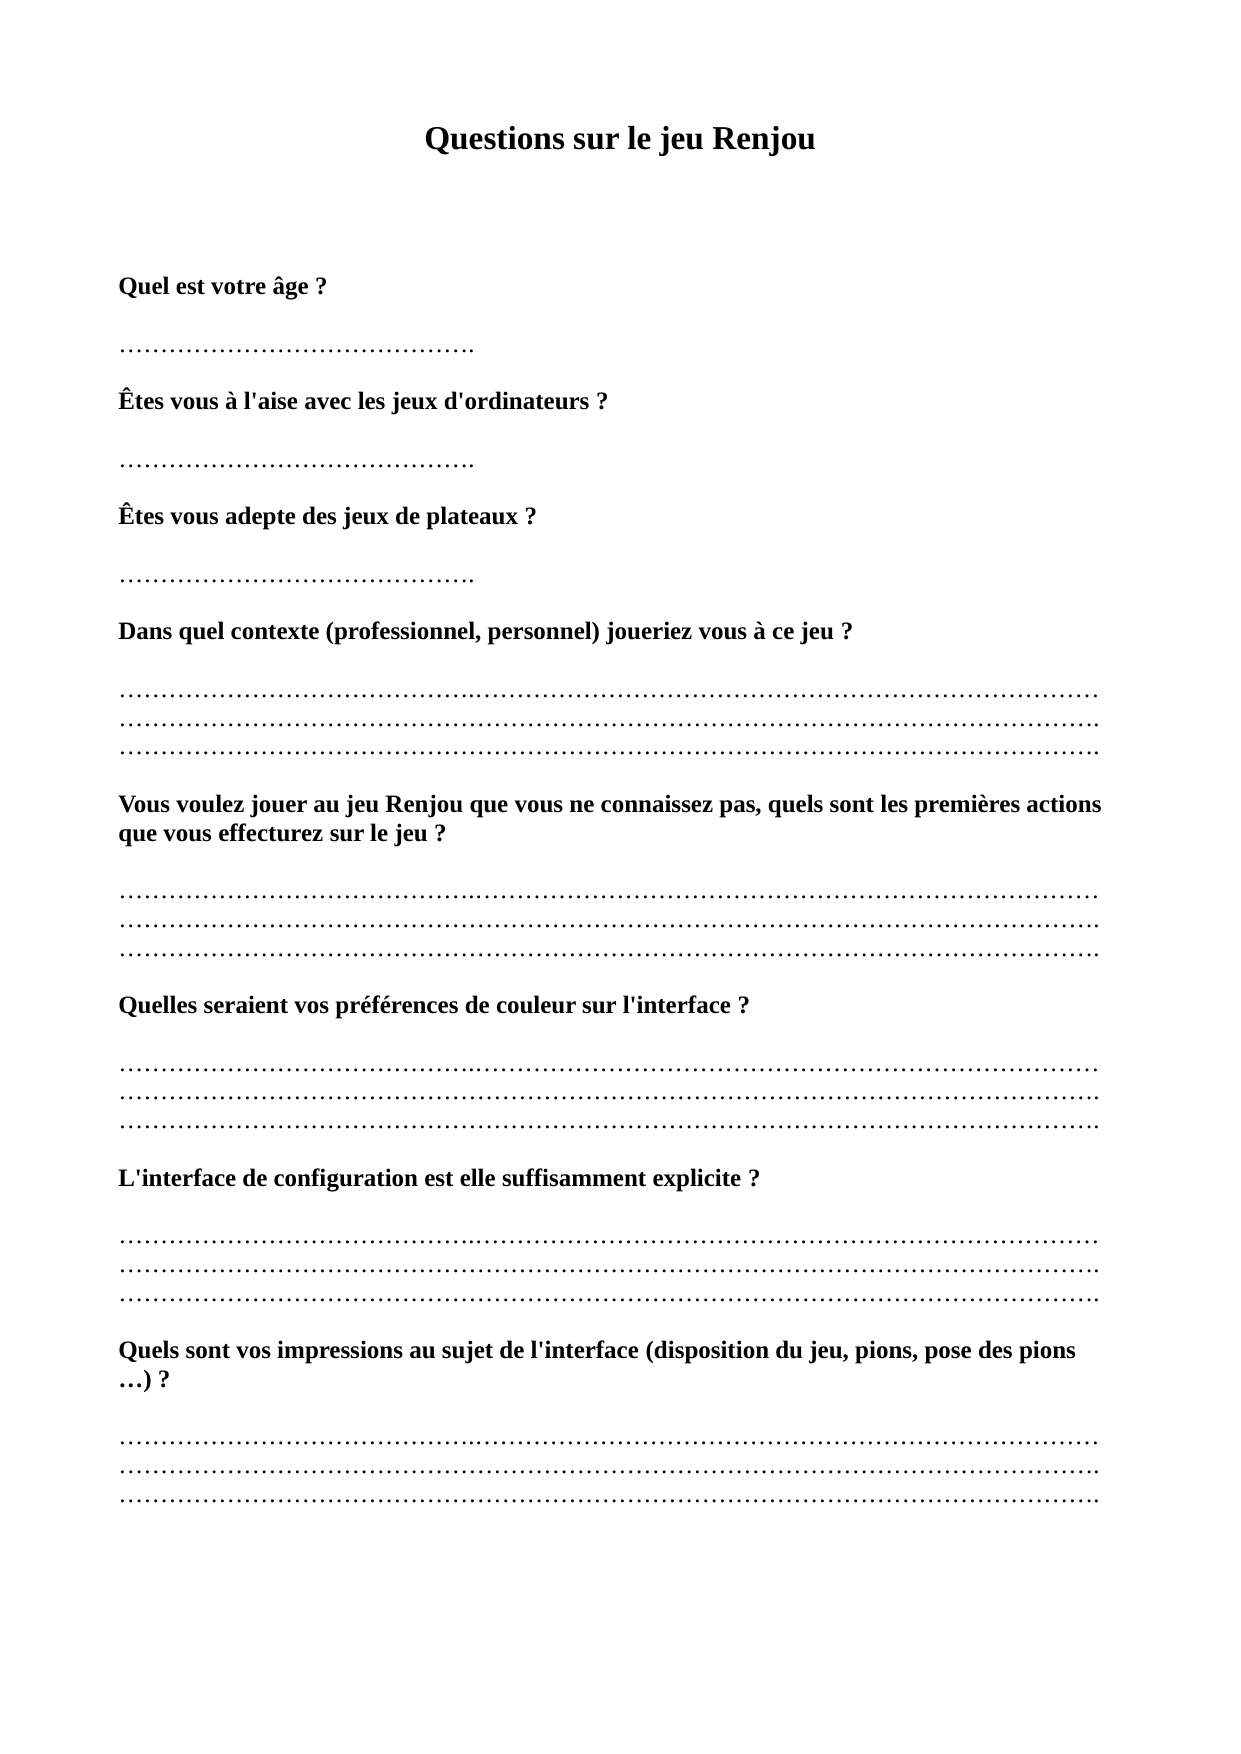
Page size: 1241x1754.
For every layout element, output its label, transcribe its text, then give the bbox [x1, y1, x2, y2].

text ………………………………………………………………………………………………………. [118, 1278, 1122, 1306]
text ………………………………………………………………………………………………………. [118, 904, 1122, 933]
text Dans quel contexte (professionnel, personnel) joueriez vous à ce jeu ? [118, 616, 1122, 645]
text Quel est votre âge ? [118, 271, 1122, 300]
text ………………………………………………………………………………………………………. [118, 1249, 1122, 1278]
text Quelles seraient vos préférences de couleur sur l'interface ? [118, 990, 1122, 1019]
text ……………………………………. [118, 444, 1122, 473]
text …………………………………….………………………………………………………………… [118, 1421, 1122, 1450]
text ………………………………………………………………………………………………………. [118, 1076, 1122, 1105]
text ………………………………………………………………………………………………………. [118, 731, 1122, 760]
text ……………………………………. [118, 559, 1122, 588]
text L'interface de configuration est elle suffisamment explicite ? [118, 1163, 1122, 1191]
text ………………………………………………………………………………………………………. [118, 1105, 1122, 1134]
text …………………………………….………………………………………………………………… [118, 1048, 1122, 1076]
text …………………………………….………………………………………………………………… [118, 674, 1122, 703]
text …………………………………….………………………………………………………………… [118, 875, 1122, 904]
text ………………………………………………………………………………………………………. [118, 1479, 1122, 1508]
text ………………………………………………………………………………………………………. [118, 703, 1122, 731]
text Êtes vous adepte des jeux de plateaux ? [118, 501, 1122, 530]
text Vous voulez jouer au jeu Renjou que vous ne connaissez pas, quels sont les premières actions que vous effecturez sur le jeu ? [118, 789, 1122, 846]
text ……………………………………. [118, 329, 1122, 358]
text …………………………………….………………………………………………………………… [118, 1220, 1122, 1249]
text ………………………………………………………………………………………………………. [118, 933, 1122, 961]
text ………………………………………………………………………………………………………. [118, 1450, 1122, 1479]
text Quels sont vos impressions au sujet de l'interface (disposition du jeu, pions, pose des pions …) ? [118, 1335, 1122, 1393]
text Questions sur le jeu Renjou [118, 118, 1122, 156]
text Êtes vous à l'aise avec les jeux d'ordinateurs ? [118, 386, 1122, 415]
